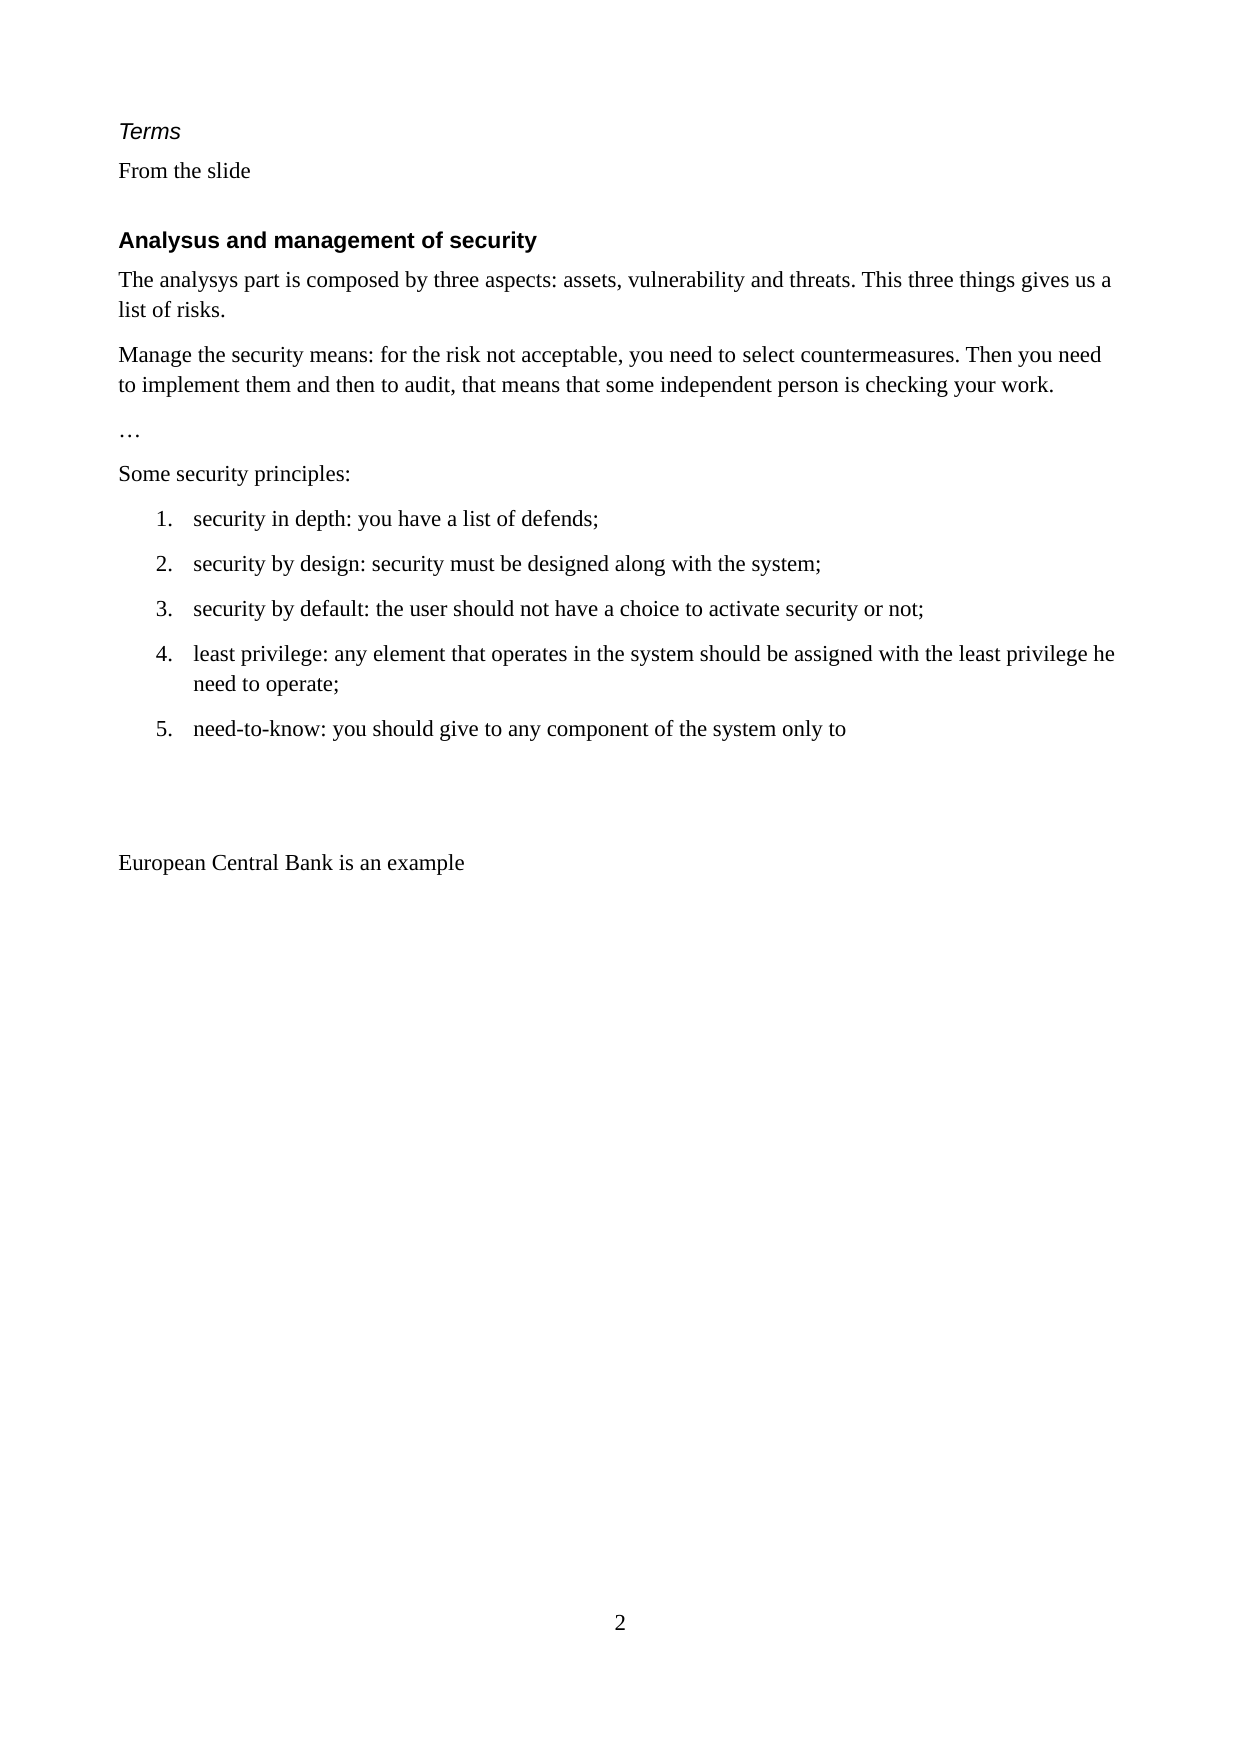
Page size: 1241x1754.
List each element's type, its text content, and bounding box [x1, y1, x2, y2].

subtitle Terms [118, 118, 1122, 144]
text From the slide [118, 157, 1122, 183]
subtitle Analysus and management of security [118, 227, 1122, 253]
list security by default: the user should not have a choice to activate security or not; [156, 595, 1122, 621]
text European Central Bank is an example [118, 849, 1122, 875]
list need-to-know: you should give to any component of the system only to [156, 714, 1122, 741]
text The analysys part is composed by three aspects: assets, vulnerability and threats. This three things gives us a list of risks. [118, 266, 1122, 322]
text Some security principles: [118, 460, 1122, 487]
text Manage the security means: for the risk not acceptable, you need to select countermeasures. Then you need to implement them and then to audit, that means that some independent person is checking your work. [118, 341, 1122, 397]
text … [118, 416, 1122, 442]
list security by design: security must be designed along with the system; [156, 550, 1122, 576]
list security in depth: you have a list of defends; [156, 505, 1122, 532]
list least privilege: any element that operates in the system should be assigned with the least privilege he need to operate; [156, 639, 1122, 696]
